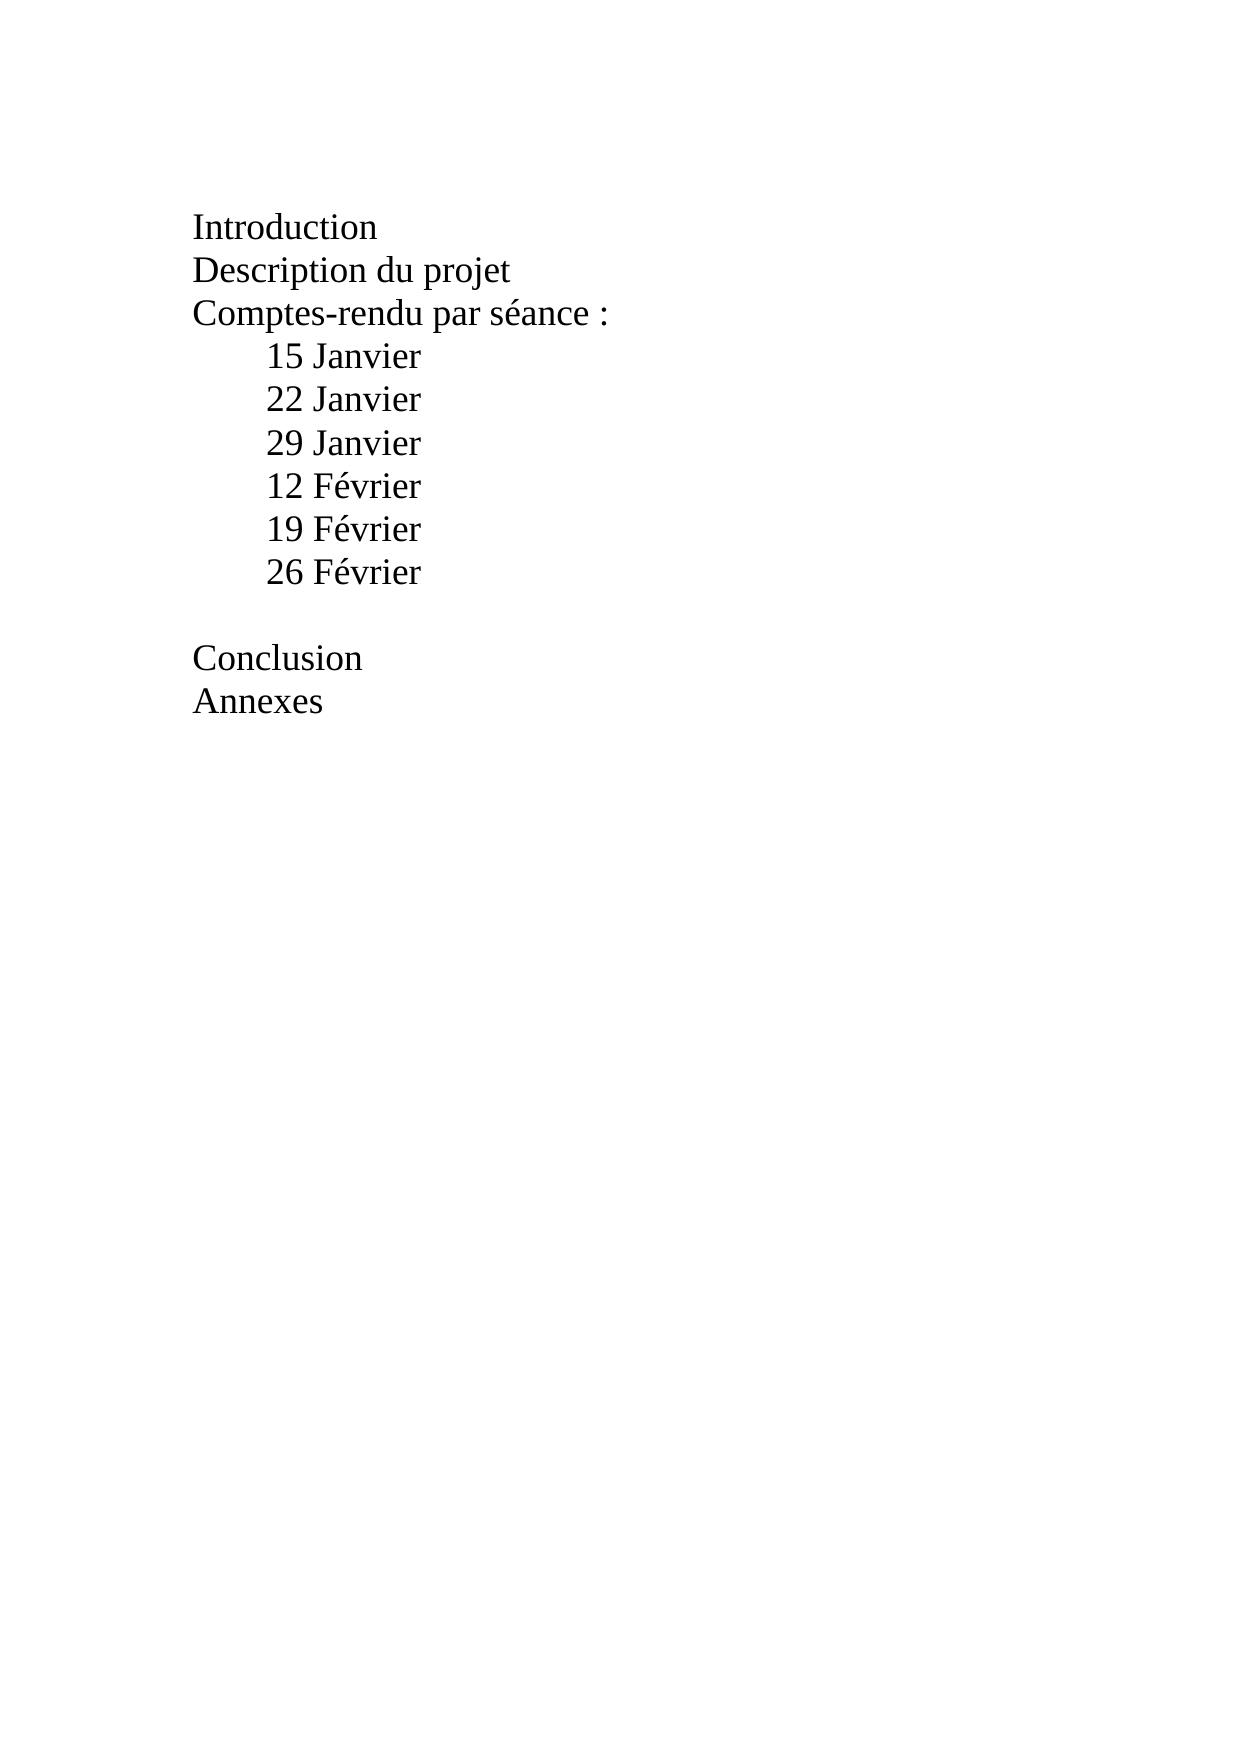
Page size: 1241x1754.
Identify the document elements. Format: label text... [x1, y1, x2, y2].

text Conclusion [118, 636, 1122, 679]
text 26 Février [118, 549, 1122, 592]
text Annexes [118, 679, 1122, 722]
text Description du projet [118, 247, 1122, 291]
text Comptes-rendu par séance : [118, 291, 1122, 334]
text 22 Janvier [118, 377, 1122, 420]
text 29 Janvier [118, 420, 1122, 463]
text 15 Janvier [118, 334, 1122, 377]
text Introduction [118, 204, 1122, 247]
text 19 Février [118, 506, 1122, 549]
text 12 Février [118, 463, 1122, 506]
